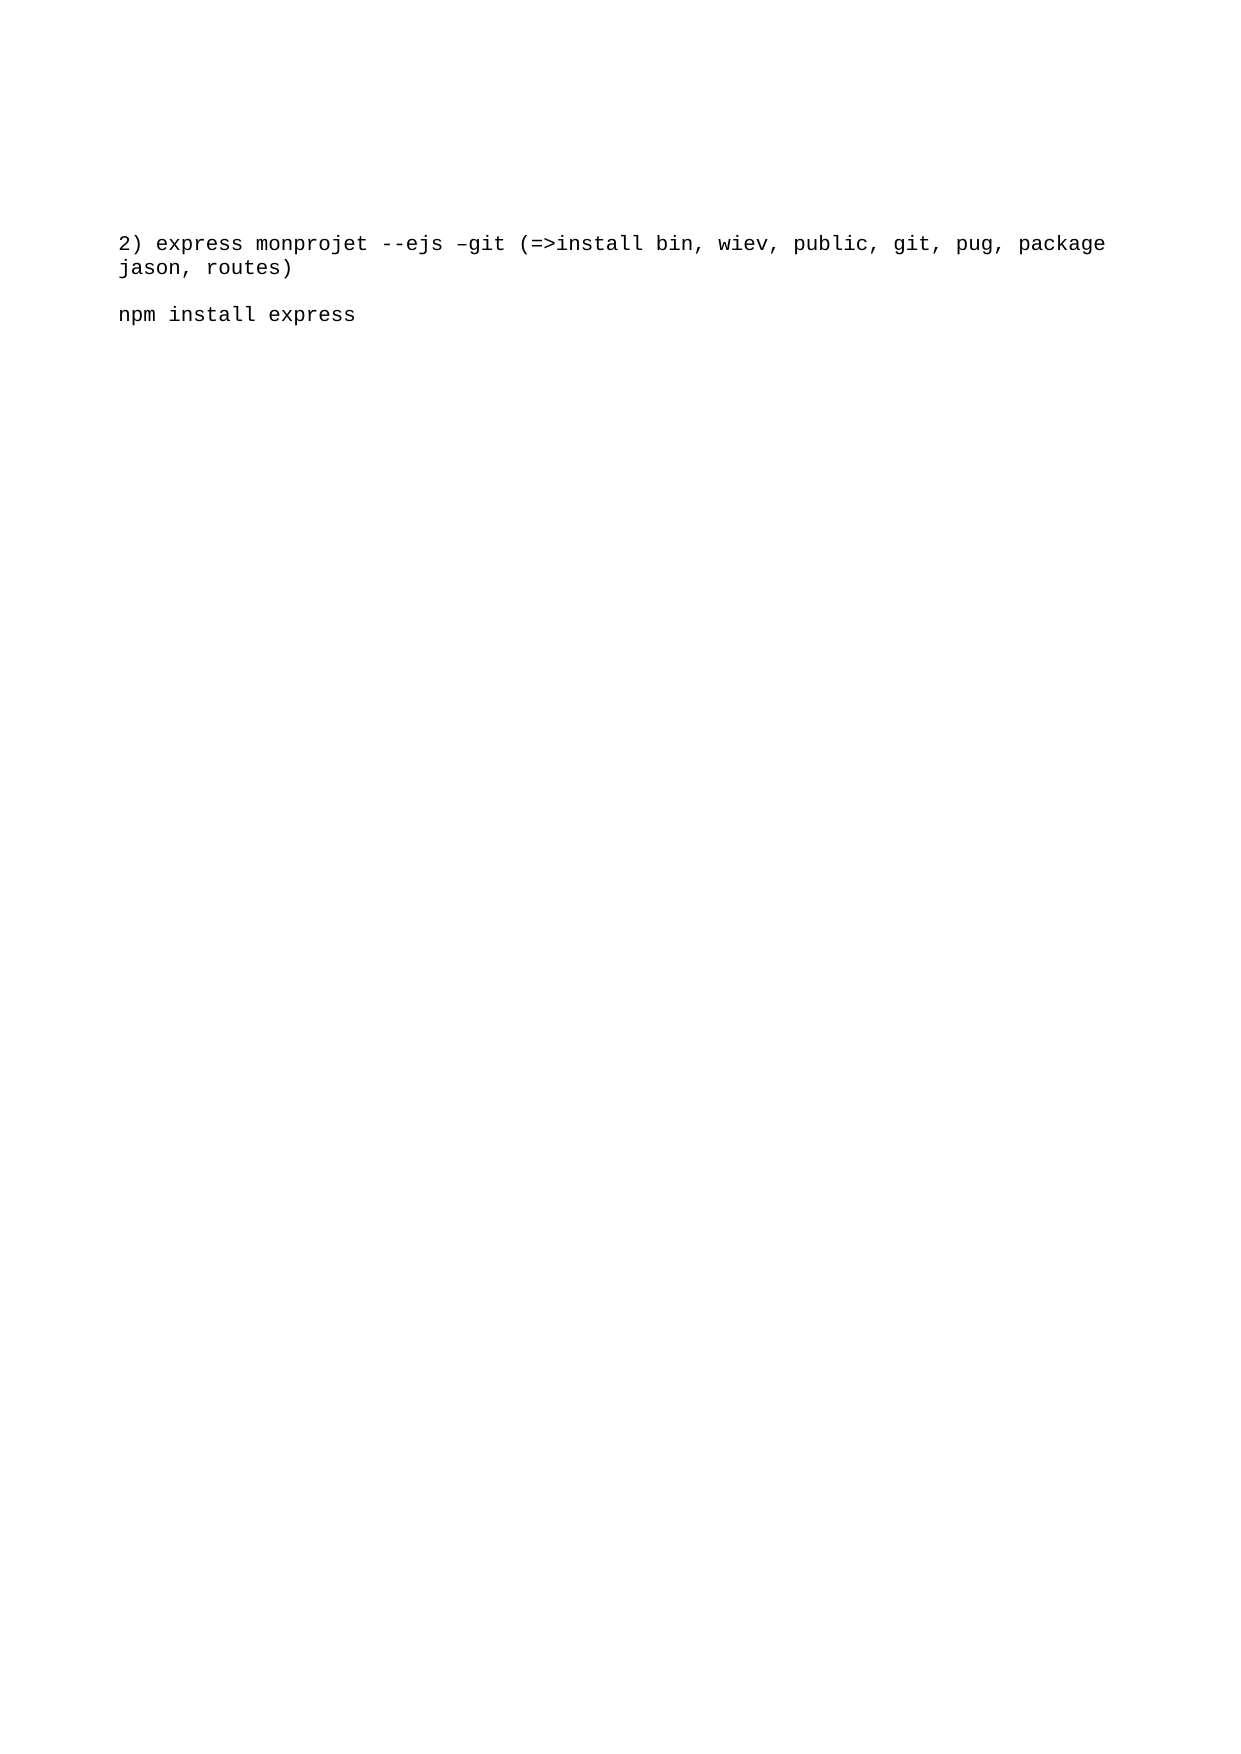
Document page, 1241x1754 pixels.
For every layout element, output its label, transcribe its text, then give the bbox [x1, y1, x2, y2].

text npm install express [118, 304, 1122, 328]
text 2) express monprojet --ejs –git (=>install bin, wiev, public, git, pug, package jason, routes) [118, 233, 1122, 280]
